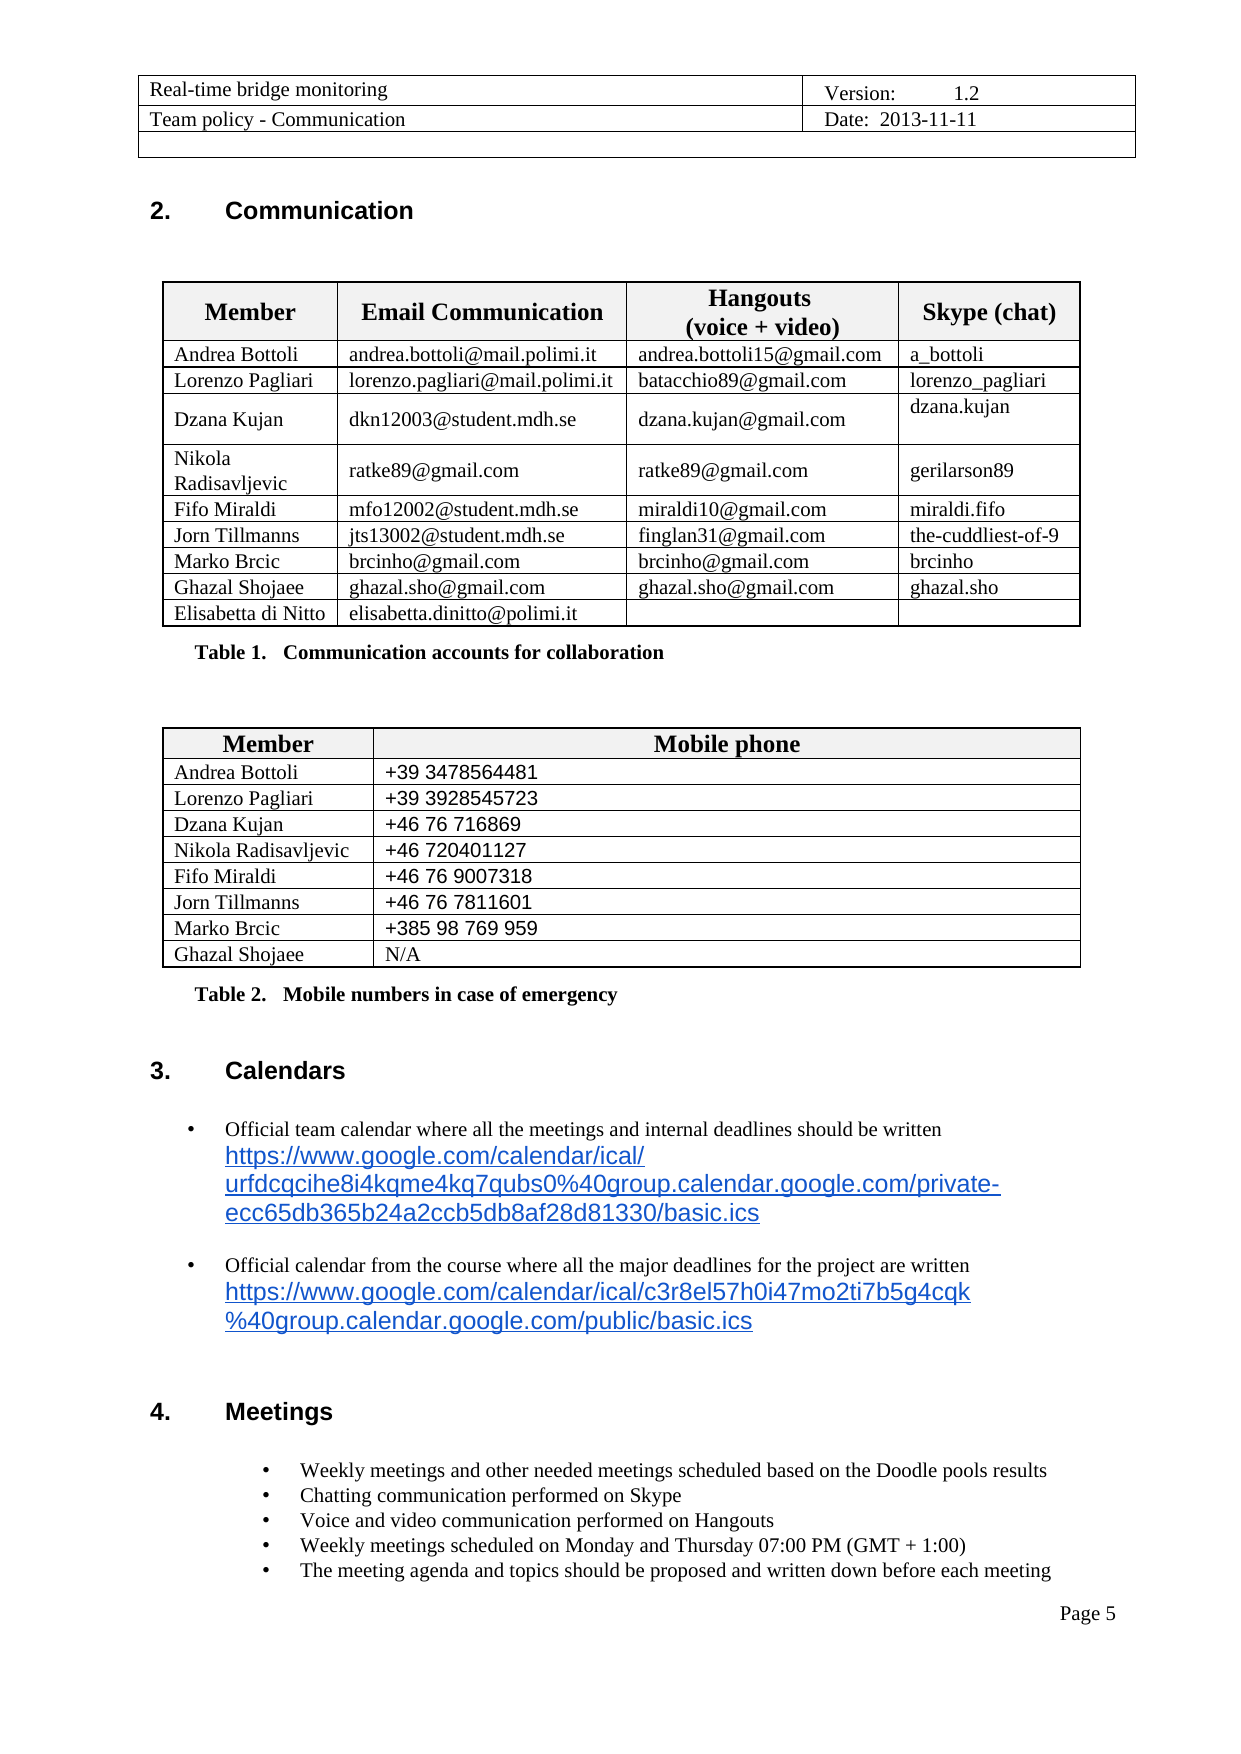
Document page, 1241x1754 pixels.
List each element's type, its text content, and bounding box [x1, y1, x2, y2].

table_cell gerilarson89 [899, 445, 1079, 494]
subtitle Calendars [150, 1056, 1090, 1084]
table_cell Andrea Bottoli [164, 759, 373, 784]
table_cell Dzana Kujan [164, 811, 373, 836]
table_cell Fifo Miraldi [164, 863, 373, 888]
table_cell Nikola Radisavljevic [164, 445, 337, 494]
table_header Member [164, 283, 337, 340]
subtitle Communication [150, 196, 1090, 224]
table_cell the-cuddliest-of-9 [899, 522, 1079, 547]
table_cell Marko Brcic [164, 548, 337, 573]
table_cell lorenzo.pagliari@mail.polimi.it [338, 368, 626, 392]
text Table 1. Communication accounts for collaboration [194, 639, 1031, 664]
table_cell brcinho@gmail.com [338, 548, 626, 573]
table_cell a_bottoli [899, 341, 1079, 366]
list Weekly meetings scheduled on Monday and Thursday 07:00 PM (GMT + 1:00) [262, 1532, 1090, 1557]
table_cell lorenzo_pagliari [899, 368, 1079, 392]
table_cell ratke89@gmail.com [338, 445, 626, 494]
text Table 2. Mobile numbers in case of emergency [194, 981, 1031, 1006]
table_cell Lorenzo Pagliari [164, 368, 337, 392]
table_cell Lorenzo Pagliari [164, 785, 373, 810]
table_cell jts13002@student.mdh.se [338, 522, 626, 547]
table_cell dzana.kujan@gmail.com [627, 394, 898, 443]
table_cell +39 3478564481 [374, 759, 1080, 784]
table_cell Nikola Radisavljevic [164, 837, 373, 862]
table_cell Elisabetta di Nitto [164, 600, 337, 625]
table_cell Marko Brcic [164, 915, 373, 940]
table_cell finglan31@gmail.com [627, 522, 898, 547]
list Official team calendar where all the meetings and internal deadlines should be written [187, 1116, 1090, 1141]
table_cell Andrea Bottoli [164, 341, 337, 366]
table_cell batacchio89@gmail.com [627, 368, 898, 392]
table_cell N/A [374, 941, 1080, 966]
table_cell +46 76 7811601 [374, 889, 1080, 914]
table_cell brcinho [899, 548, 1079, 573]
table_cell andrea.bottoli15@gmail.com [627, 341, 898, 366]
table_cell [627, 600, 898, 625]
table_cell andrea.bottoli@mail.polimi.it [338, 341, 626, 366]
table_cell dkn12003@student.mdh.se [338, 394, 626, 443]
table_cell +46 720401127 [374, 837, 1080, 862]
table_cell Dzana Kujan [164, 394, 337, 443]
table_cell miraldi10@gmail.com [627, 496, 898, 521]
table_cell Jorn Tillmanns [164, 889, 373, 914]
list Official calendar from the course where all the major deadlines for the project are written [187, 1252, 1090, 1277]
list The meeting agenda and topics should be proposed and written down before each meeting [262, 1557, 1090, 1582]
table_cell ghazal.sho@gmail.com [627, 574, 898, 599]
table_cell +46 76 9007318 [374, 863, 1080, 888]
table_cell ghazal.sho [899, 574, 1079, 599]
table_header Skype (chat) [899, 283, 1079, 340]
list Chatting communication performed on Skype [262, 1482, 1090, 1507]
table_cell +46 76 716869 [374, 811, 1080, 836]
table_cell dzana.kujan [899, 394, 1079, 443]
table_cell miraldi.fifo [899, 496, 1079, 521]
table_header Mobile phone [374, 729, 1080, 758]
table_header Member [164, 729, 373, 758]
list https://www.google.com/calendar/ical/urfdcqcihe8i4kqme4kq7qubs0%40group.calendar.google.com/private-ecc65db365b24a2ccb5db8af28d81330/basic.ics [187, 1141, 1090, 1227]
subtitle Meetings [150, 1397, 1090, 1426]
table_header Hangouts (voice + video) [627, 283, 898, 340]
table_cell [899, 600, 1079, 625]
table_cell Jorn Tillmanns [164, 522, 337, 547]
table_cell ratke89@gmail.com [627, 445, 898, 494]
table_header Email Communication [338, 283, 626, 340]
table_cell Ghazal Shojaee [164, 574, 337, 599]
table_cell +385 98 769 959 [374, 915, 1080, 940]
table_cell Ghazal Shojaee [164, 941, 373, 966]
list Voice and video communication performed on Hangouts [262, 1507, 1090, 1532]
table_cell +39 3928545723 [374, 785, 1080, 810]
table_cell mfo12002@student.mdh.se [338, 496, 626, 521]
table_cell elisabetta.dinitto@polimi.it [338, 600, 626, 625]
list Weekly meetings and other needed meetings scheduled based on the Doodle pools results [262, 1457, 1090, 1482]
table_cell ghazal.sho@gmail.com [338, 574, 626, 599]
table_cell Fifo Miraldi [164, 496, 337, 521]
list https://www.google.com/calendar/ical/c3r8el57h0i47mo2ti7b5g4cqk%40group.calendar.google.com/public/basic.ics [187, 1277, 1090, 1334]
table_cell brcinho@gmail.com [627, 548, 898, 573]
